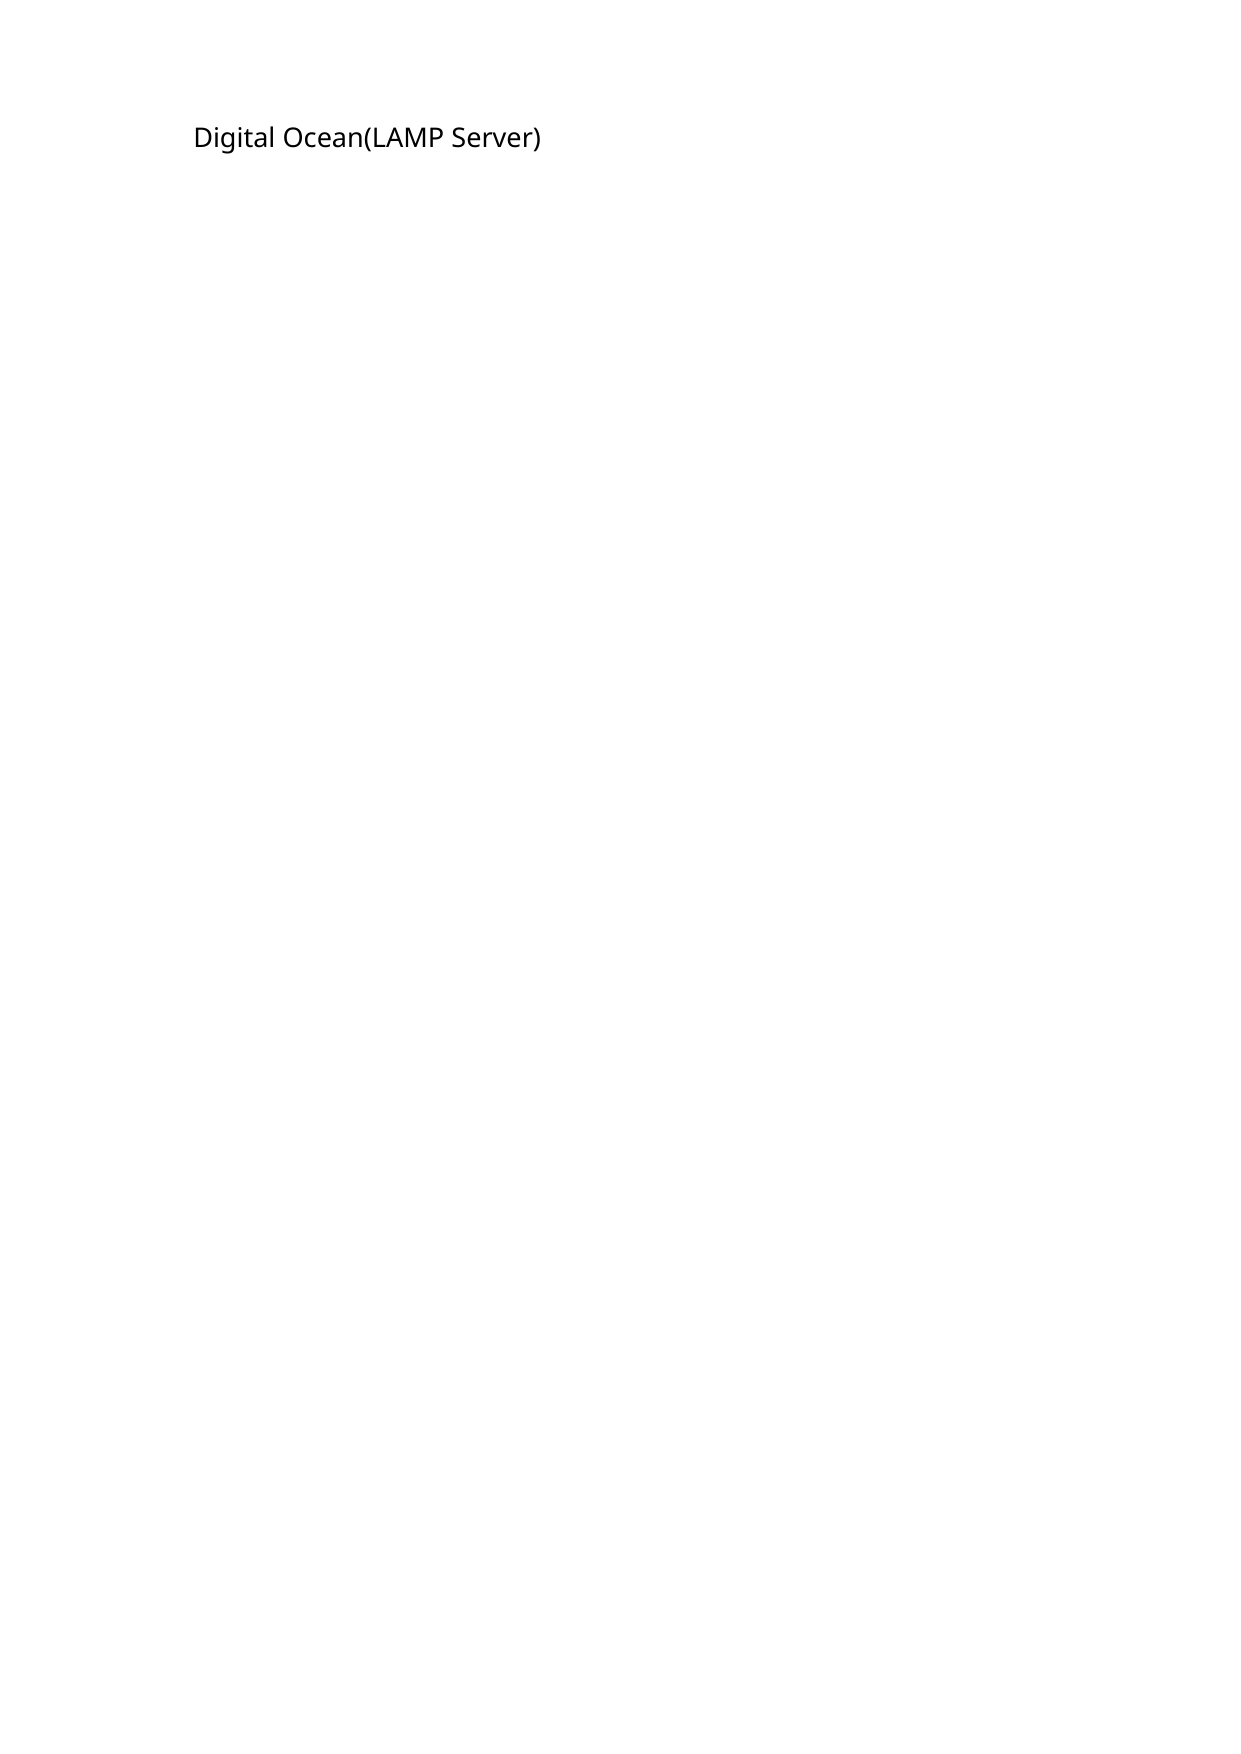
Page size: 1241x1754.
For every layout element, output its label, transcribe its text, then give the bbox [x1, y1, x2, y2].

list Digital Ocean(LAMP Server) [156, 118, 608, 155]
